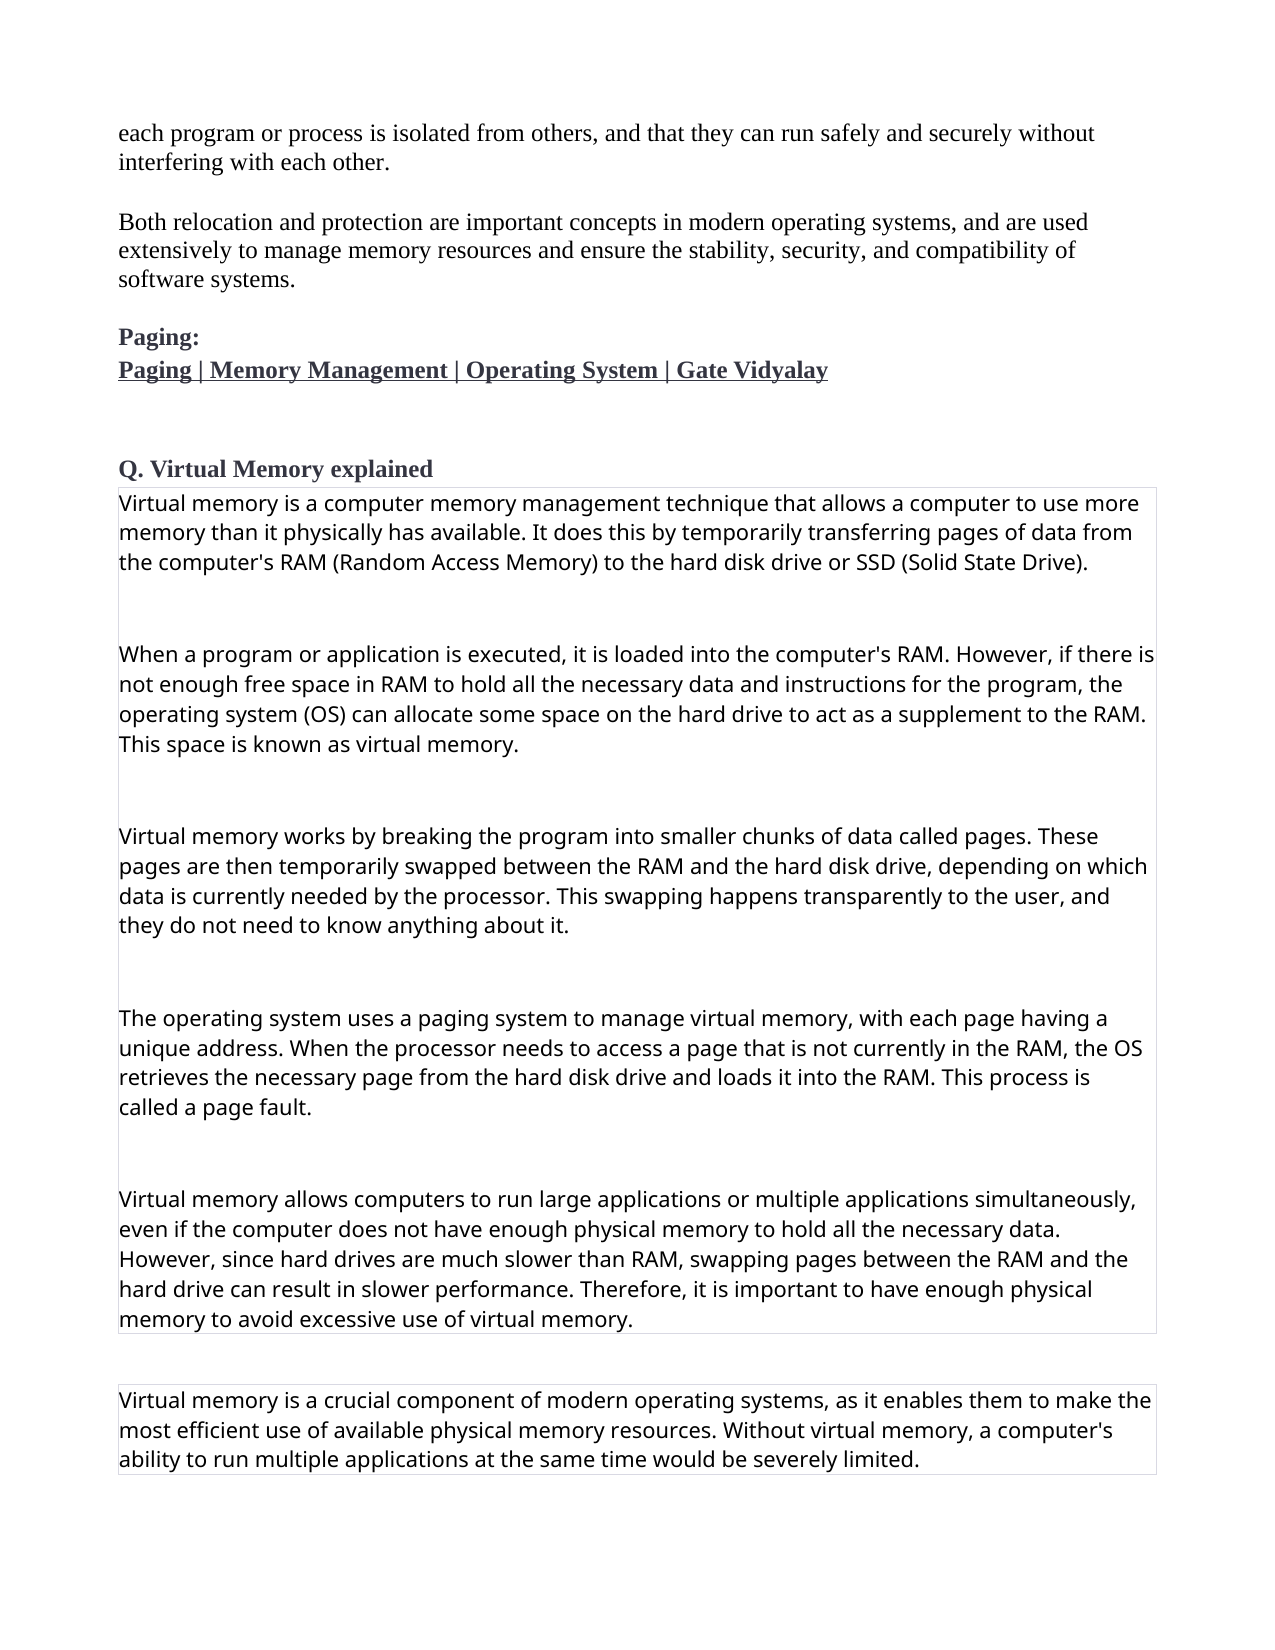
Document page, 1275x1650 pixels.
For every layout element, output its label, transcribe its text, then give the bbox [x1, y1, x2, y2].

text The operating system uses a paging system to manage virtual memory, with each page having a unique address. When the processor needs to access a page that is not currently in the RAM, the OS retrieves the necessary page from the hard disk drive and loads it into the RAM. This process is called a page fault. [119, 1002, 1156, 1122]
text Paging: [118, 322, 1157, 351]
text Virtual memory works by breaking the program into smaller chunks of data called pages. These pages are then temporarily swapped between the RAM and the hard disk drive, depending on which data is currently needed by the processor. This swapping happens transparently to the user, and they do not need to know anything about it. [119, 821, 1156, 940]
text Virtual memory is a crucial component of modern operating systems, as it enables them to make the most efficient use of available physical memory resources. Without virtual memory, a computer's ability to run multiple applications at the same time would be severely limited. [119, 1385, 1156, 1474]
text Q. Virtual Memory explained [118, 454, 1157, 483]
text each program or process is isolated from others, and that they can run safely and securely without interfering with each other. [118, 118, 1157, 176]
text Virtual memory allows computers to run large applications or multiple applications simultaneously, even if the computer does not have enough physical memory to hold all the necessary data. However, since hard drives are much slower than RAM, swapping pages between the RAM and the hard drive can result in slower performance. Therefore, it is important to have enough physical memory to avoid excessive use of virtual memory. [119, 1184, 1156, 1333]
text When a program or application is executed, it is loaded into the computer's RAM. However, if there is not enough free space in RAM to hold all the necessary data and instructions for the program, the operating system (OS) can allocate some space on the hard drive to act as a supplement to the RAM. This space is known as virtual memory. [119, 639, 1156, 758]
text Virtual memory is a computer memory management technique that allows a computer to use more memory than it physically has available. It does this by temporarily transferring pages of data from the computer's RAM (Random Access Memory) to the hard disk drive or SSD (Solid State Drive). [119, 488, 1156, 577]
text Both relocation and protection are important concepts in modern operating systems, and are used extensively to manage memory resources and ensure the stability, security, and compatibility of software systems. [118, 207, 1157, 293]
text Paging | Memory Management | Operating System | Gate Vidyalay [118, 355, 1157, 384]
